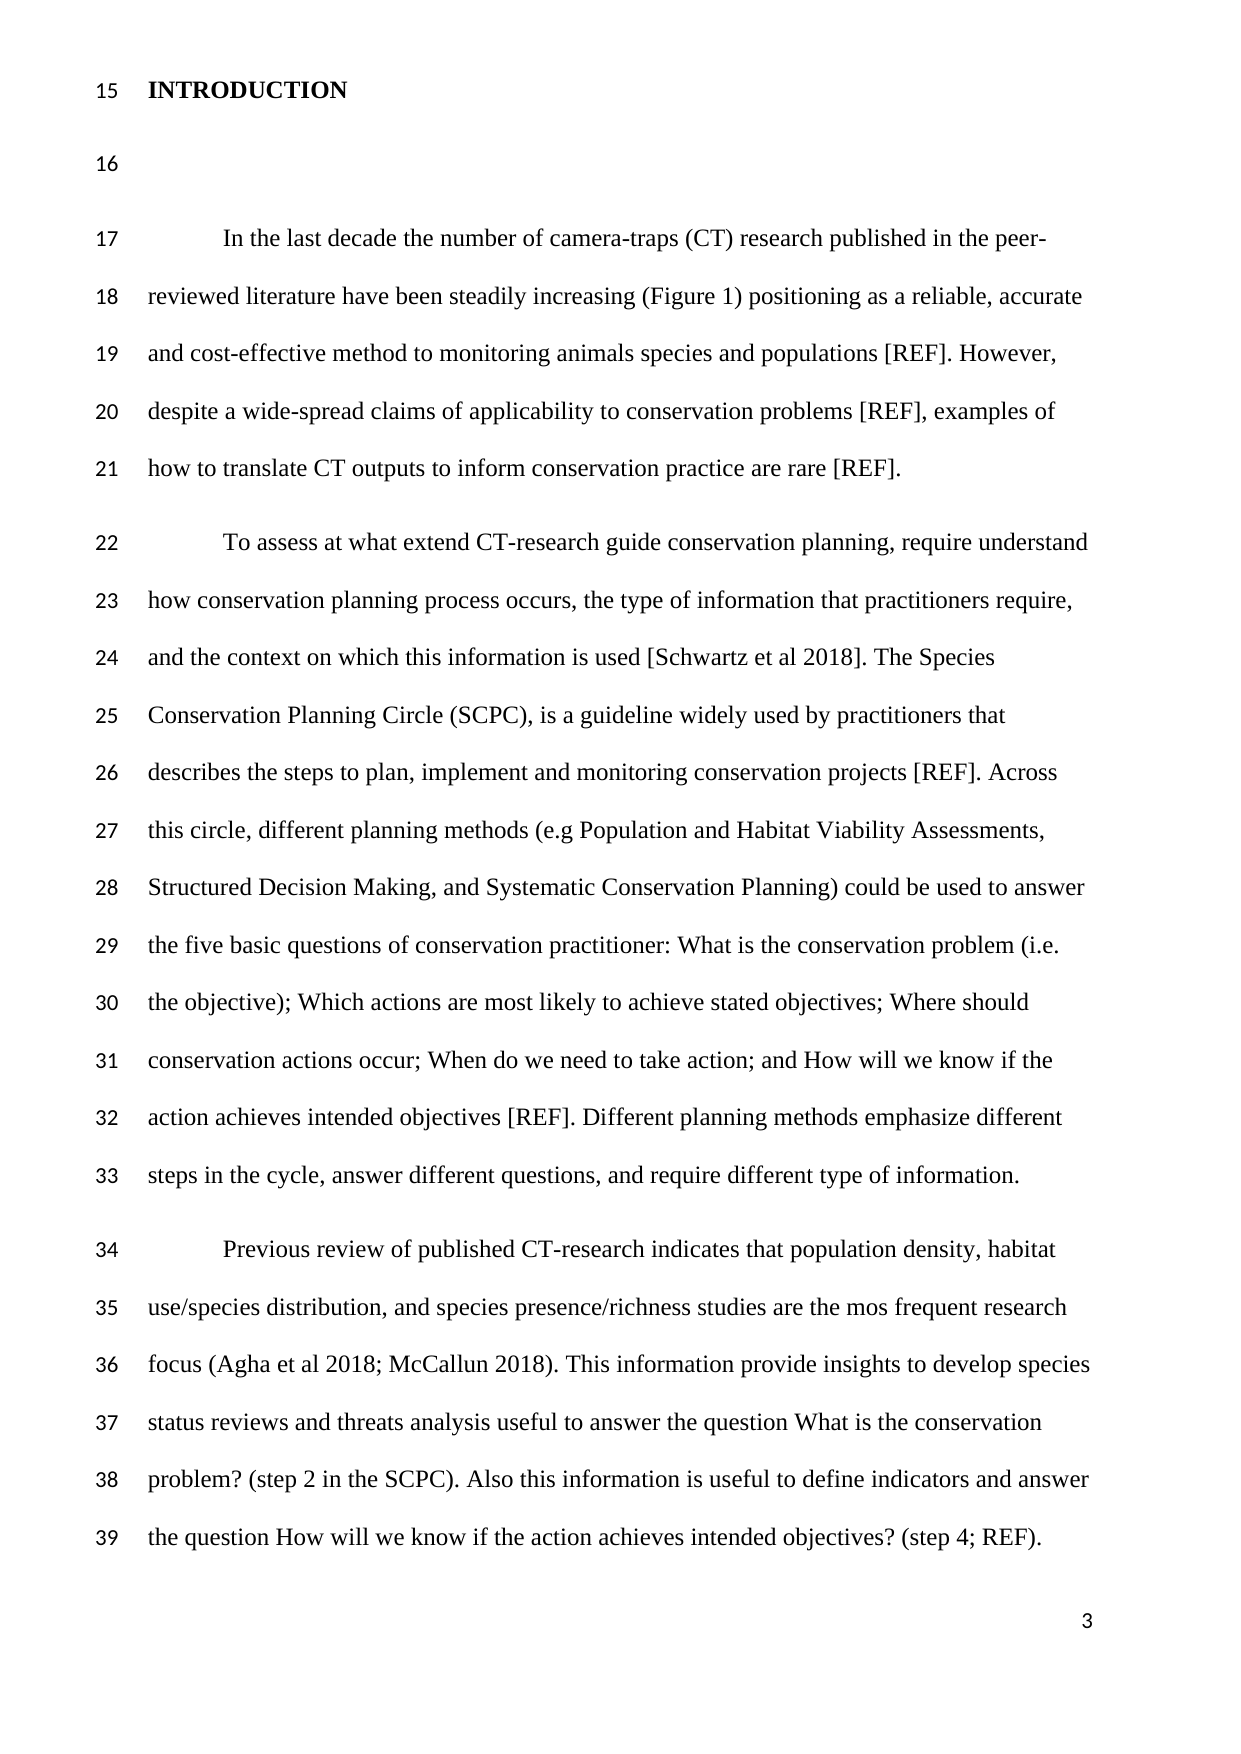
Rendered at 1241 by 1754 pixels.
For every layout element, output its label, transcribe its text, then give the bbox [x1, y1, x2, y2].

text To assess at what extend CT-research guide conservation planning, require understand how conservation planning process occurs, the type of information that practitioners require, and the context on which this information is used [Schwartz et al 2018]. The Species Conservation Planning Circle (SCPC), is a guideline widely used by practitioners that describes the steps to plan, implement and monitoring conservation projects [REF]. Across this circle, different planning methods (e.g Population and Habitat Viability Assessments, Structured Decision Making, and Systematic Conservation Planning) could be used to answer the five basic questions of conservation practitioner: What is the conservation problem (i.e. the objective); Which actions are most likely to achieve stated objectives; Where should conservation actions occur; When do we need to take action; and How will we know if the action achieves intended objectives [REF]. Different planning methods emphasize different steps in the cycle, answer different questions, and require different type of information. [148, 527, 1093, 1189]
text Previous review of published CT-research indicates that population density, habitat use/species distribution, and species presence/richness studies are the mos frequent research focus (Agha et al 2018; McCallun 2018). This information provide insights to develop species status reviews and threats analysis useful to answer the question What is the conservation problem? (step 2 in the SCPC). Also this information is useful to define indicators and answer the question How will we know if the action achieves intended objectives? (step 4; REF). [148, 1234, 1093, 1550]
text INTRODUCTION [148, 75, 1093, 104]
text In the last decade the number of camera-traps (CT) research published in the peer-reviewed literature have been steadily increasing (Figure 1) positioning as a reliable, accurate and cost-effective method to monitoring animals species and populations [REF]. However, despite a wide-spread claims of applicability to conservation problems [REF], examples of how to translate CT outputs to inform conservation practice are rare [REF]. [148, 223, 1093, 482]
